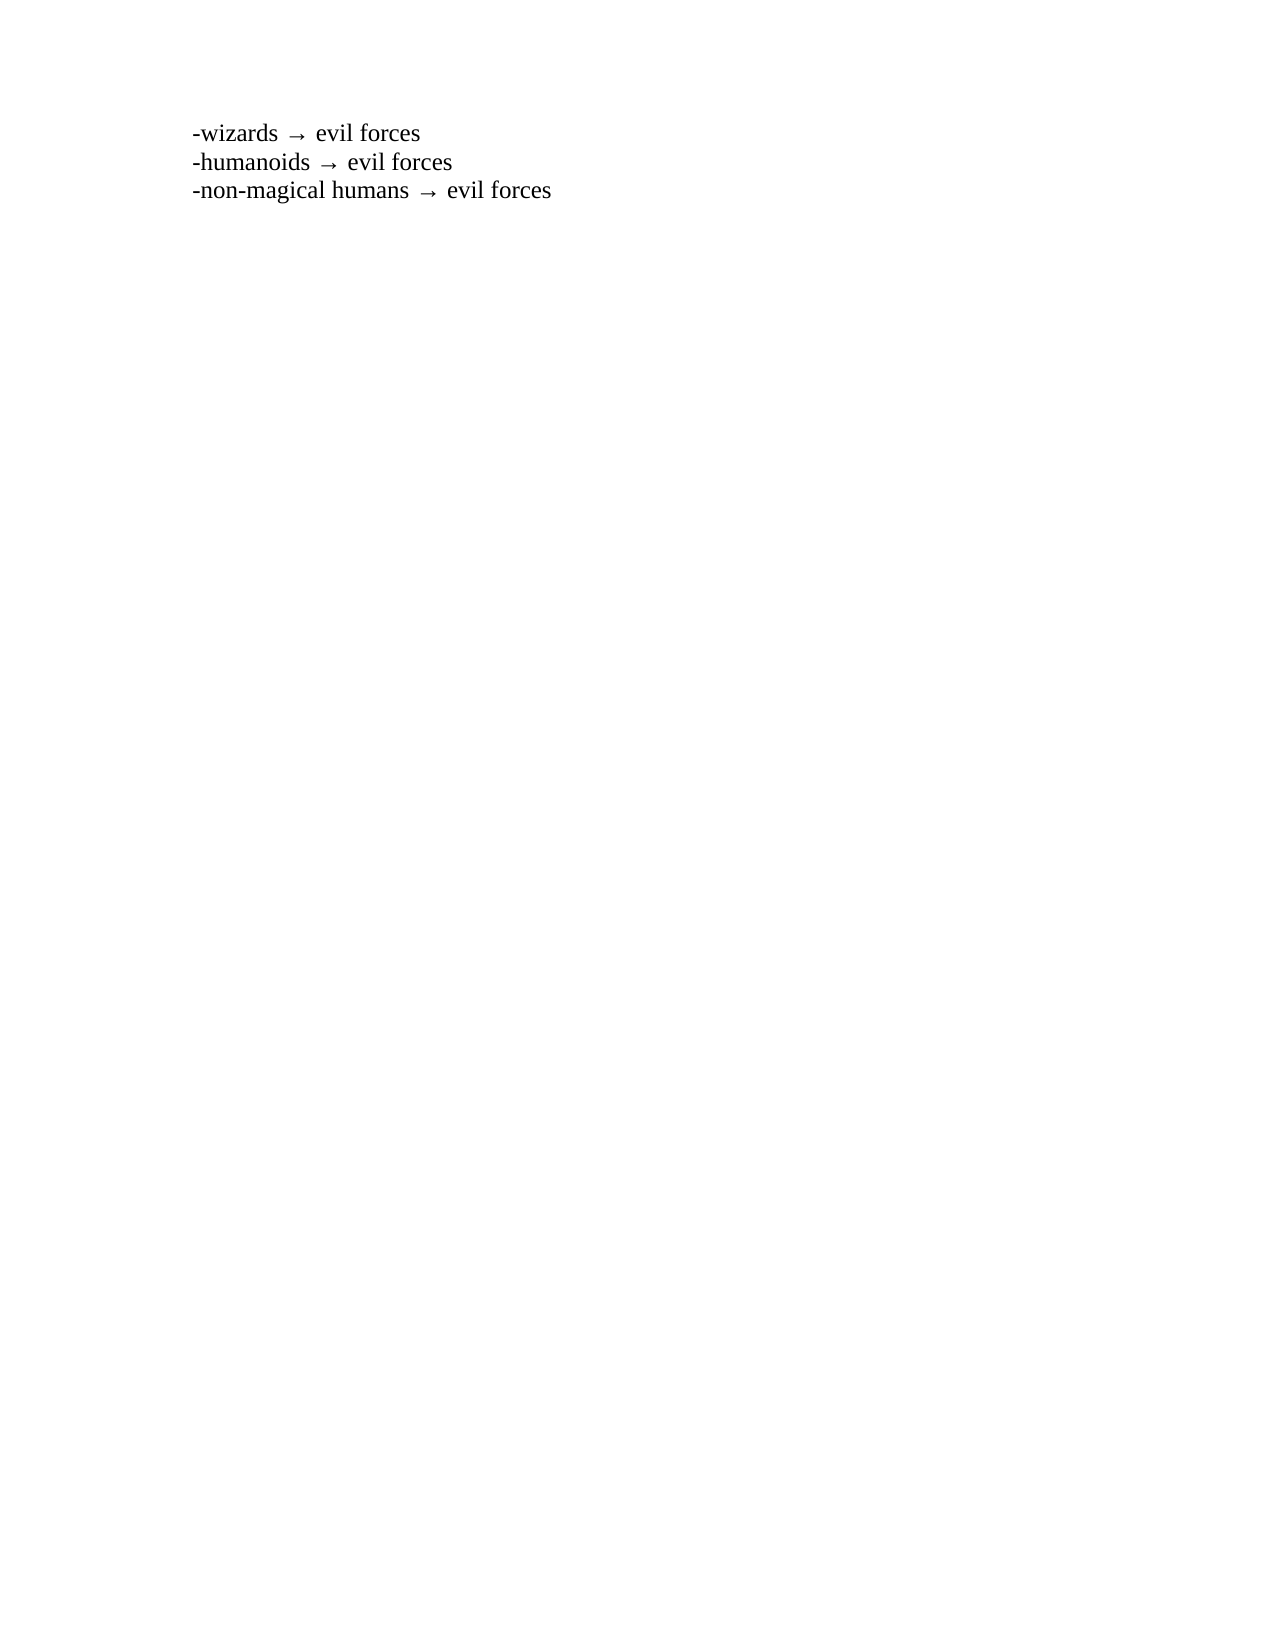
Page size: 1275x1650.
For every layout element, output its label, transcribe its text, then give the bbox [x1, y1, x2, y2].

text -humanoids → evil forces [118, 147, 1157, 176]
text -non-magical humans → evil forces [118, 176, 1157, 204]
text -wizards → evil forces [118, 118, 1157, 147]
